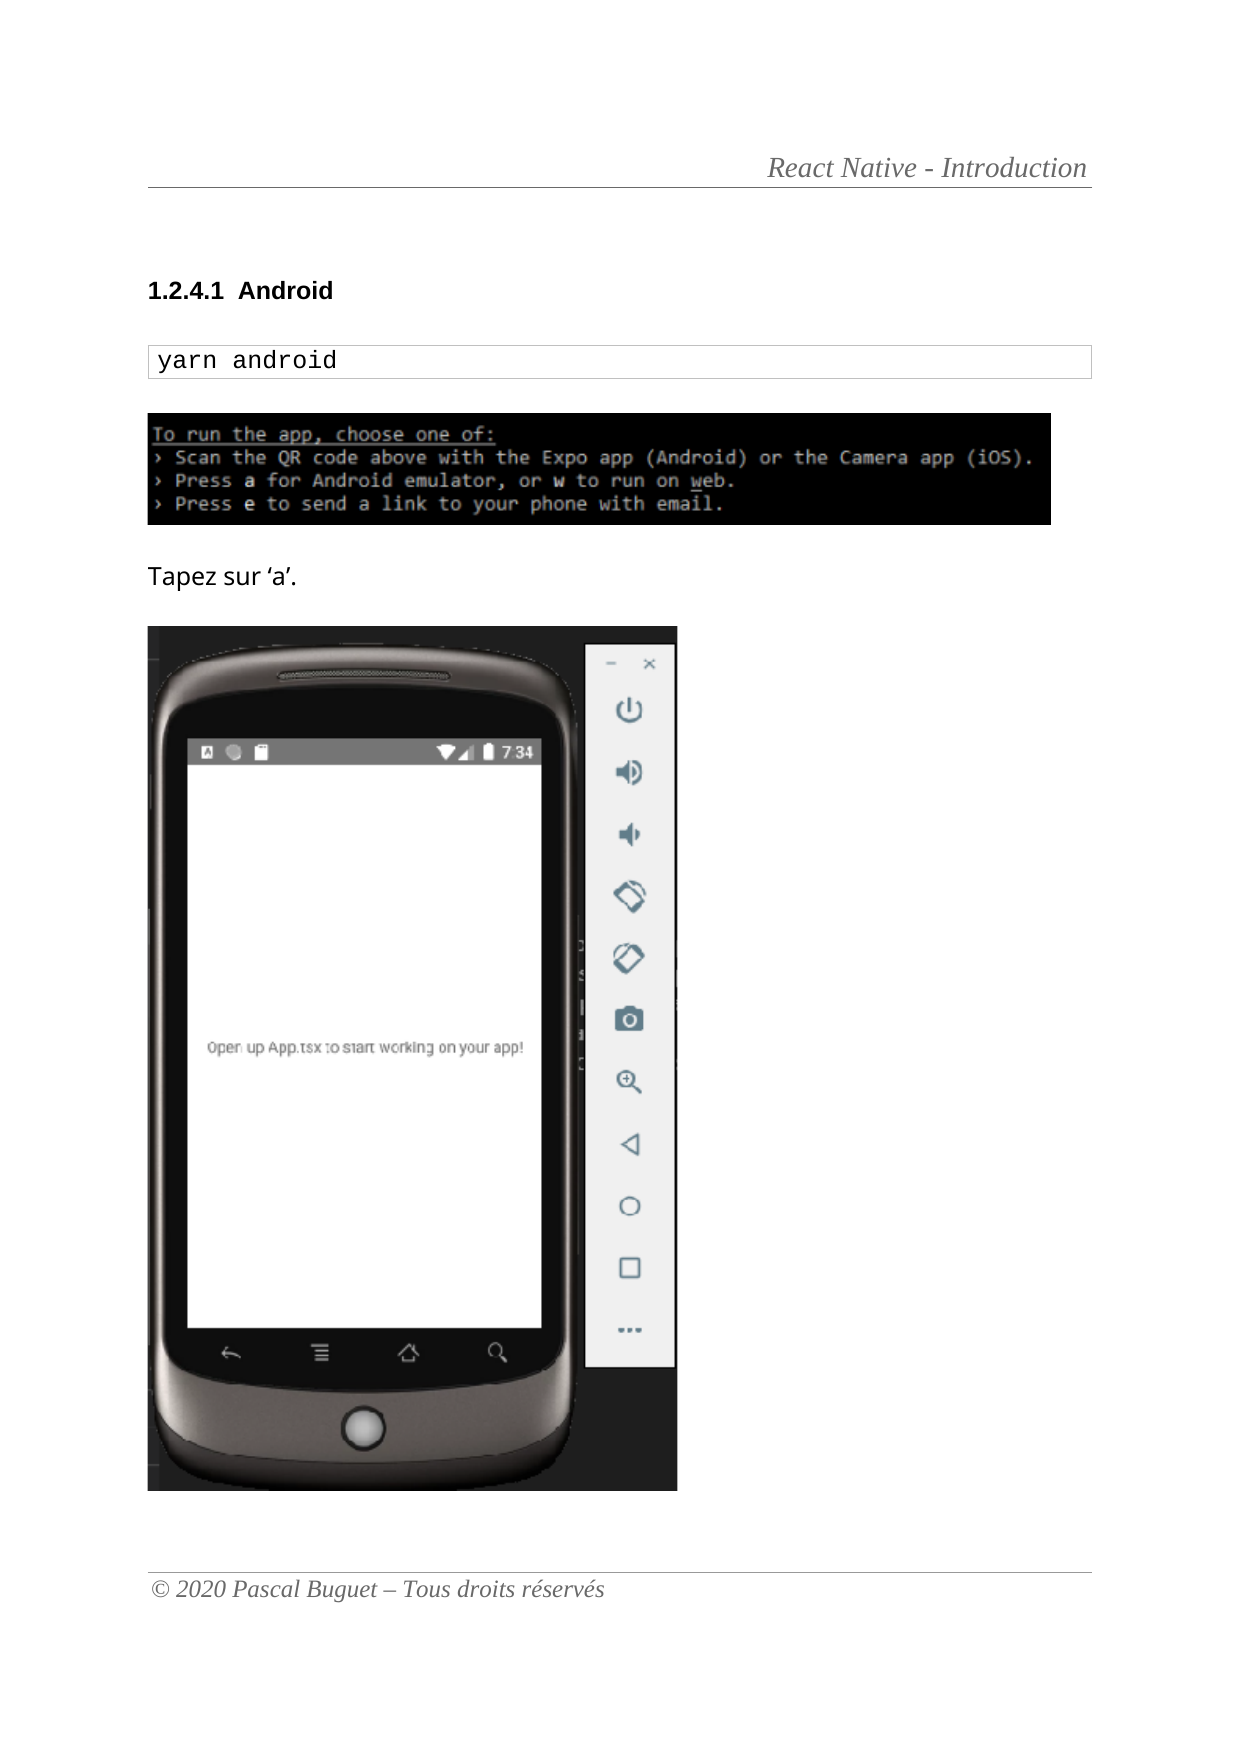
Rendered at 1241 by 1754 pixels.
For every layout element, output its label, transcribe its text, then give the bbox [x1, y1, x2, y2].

text Tapez sur ‘a’. [148, 558, 1092, 592]
picture [147, 626, 678, 1491]
picture [147, 413, 1051, 525]
subtitle Android [148, 276, 1092, 304]
text yarn android [149, 346, 1091, 378]
